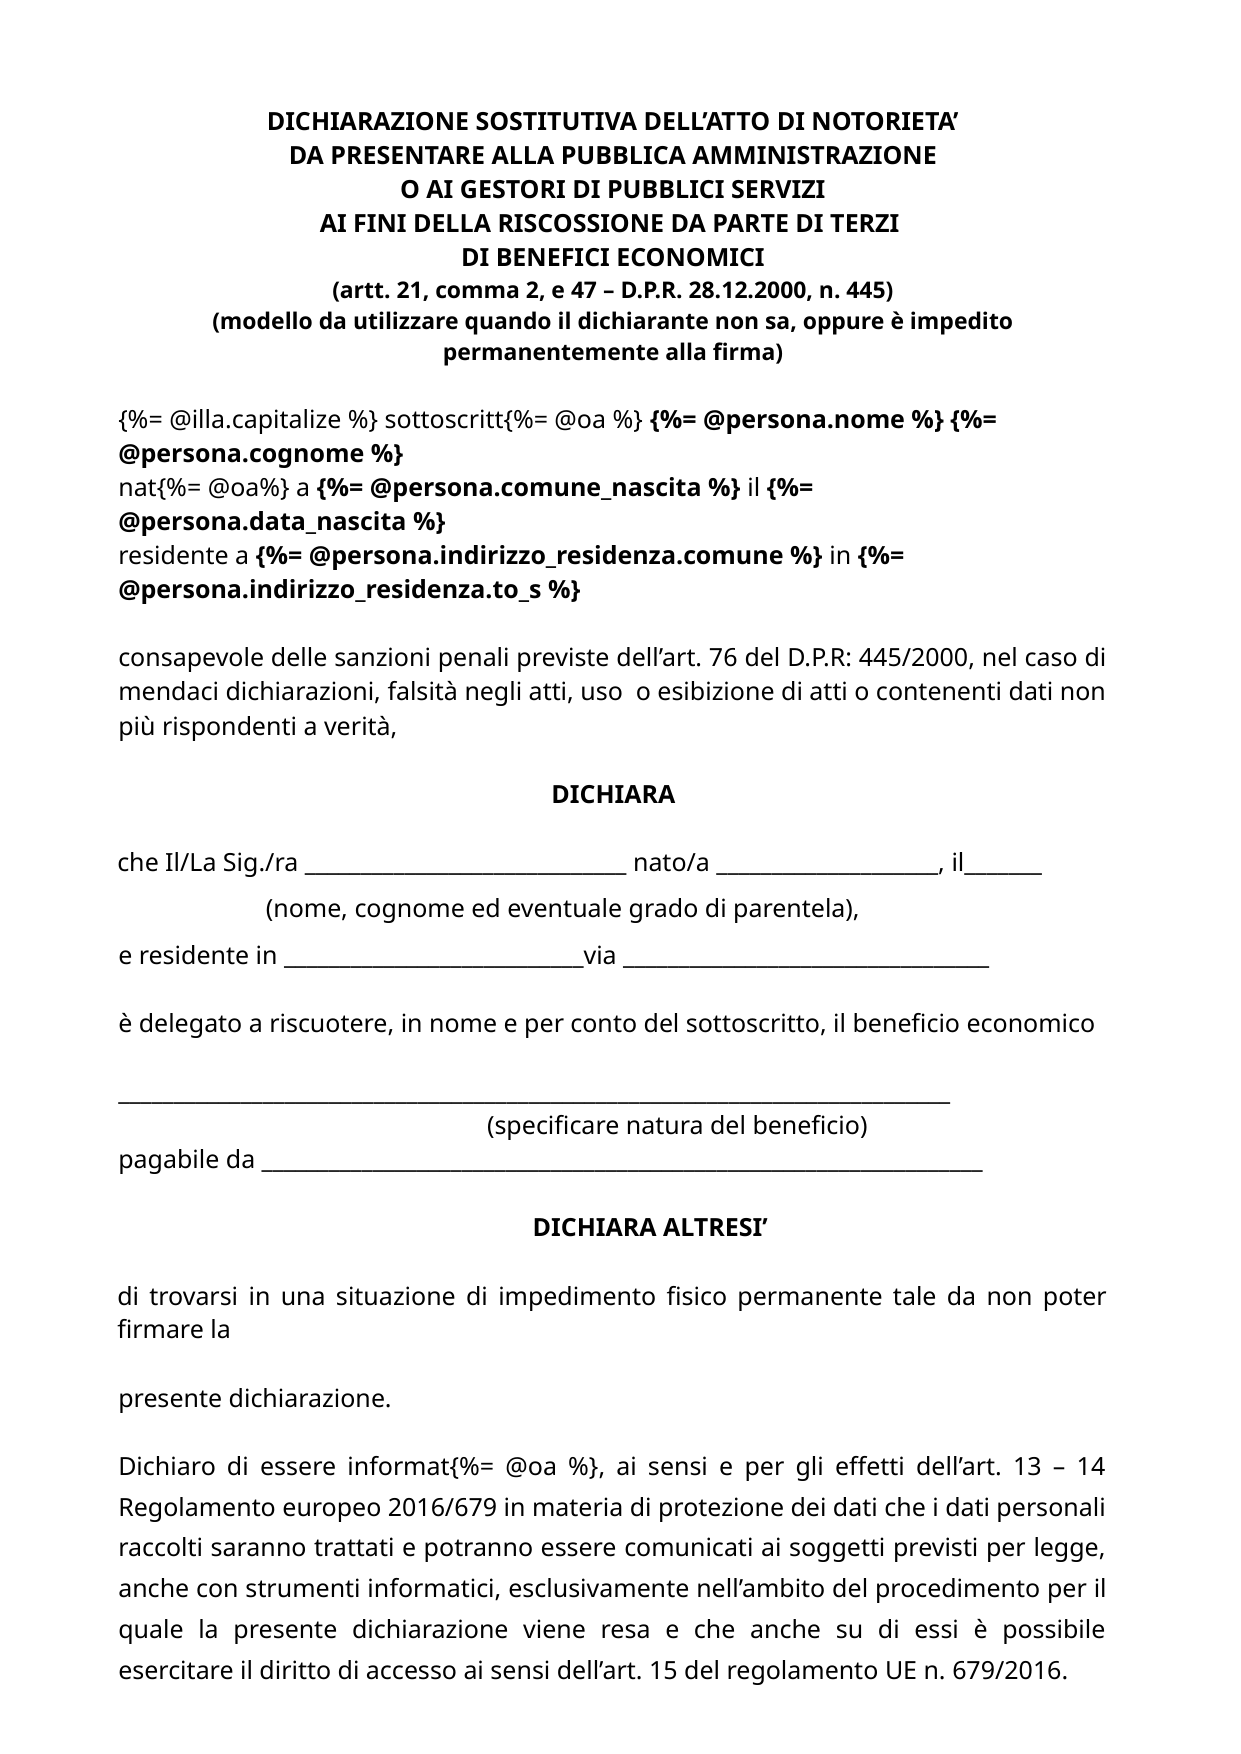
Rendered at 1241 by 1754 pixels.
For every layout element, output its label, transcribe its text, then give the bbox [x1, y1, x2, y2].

text pagabile da _________________________________________________________________ [118, 1142, 1107, 1176]
text nat{%= @oa%} a {%= @persona.comune_nascita %} il {%= @persona.data_nascita %} [118, 470, 1107, 538]
text {%= @illa.capitalize %} sottoscritt{%= @oa %} {%= @persona.nome %} {%= @persona.cognome %} [118, 402, 1107, 470]
text DICHIARAZIONE SOSTITUTIVA DELL’ATTO DI NOTORIETA’ [118, 103, 1107, 137]
text e residente in ___________________________via _________________________________ [118, 937, 1107, 972]
text DICHIARA [118, 776, 1108, 810]
text (modello da utilizzare quando il dichiarante non sa, oppure è impedito permanentemente alla firma) [118, 305, 1107, 367]
text O AI GESTORI DI PUBBLICI SERVIZI [118, 172, 1107, 206]
text residente a {%= @persona.indirizzo_residenza.comune %} in {%= @persona.indirizzo_residenza.to_s %} [118, 538, 1107, 606]
text Dichiaro di essere informat{%= @oa %}, ai sensi e per gli effetti dell’art. 13 – 14 Regolamento europeo 2016/679 in materia di protezione dei dati che i dati personali raccolti saranno trattati e potranno essere comunicati ai soggetti previsti per legge, anche con strumenti informatici, esclusivamente nell’ambito del procedimento per il quale la presente dichiarazione viene resa e che anche su di essi è possibile esercitare il diritto di accesso ai sensi dell’art. 15 del regolamento UE n. 679/2016. [118, 1448, 1107, 1687]
text presente dichiarazione. [118, 1380, 1107, 1414]
text consapevole delle sanzioni penali previste dell’art. 76 del D.P.R: 445/2000, nel caso di mendaci dichiarazioni, falsità negli atti, uso o esibizione di atti o contenenti dati non più rispondenti a verità, [118, 640, 1107, 742]
text che Il/La Sig./ra _____________________________ nato/a ____________________, il_______ [117, 844, 1108, 878]
text (nome, cognome ed eventuale grado di parentela), [192, 891, 1108, 925]
text è delegato a riscuotere, in nome e per conto del sottoscritto, il beneficio economico [118, 1006, 1107, 1040]
text (specificare natura del beneficio) [413, 1108, 1108, 1142]
text DI BENEFICI ECONOMICI [118, 240, 1107, 274]
text (artt. 21, comma 2, e 47 – D.P.R. 28.12.2000, n. 445) [118, 274, 1107, 305]
text di trovarsi in una situazione di impedimento fisico permanente tale da non poter firmare la [117, 1278, 1108, 1346]
text AI FINI DELLA RISCOSSIONE DA PARTE DI TERZI [118, 206, 1107, 240]
text DA PRESENTARE ALLA PUBBLICA AMMINISTRAZIONE [118, 137, 1107, 172]
text ___________________________________________________________________________ [118, 1074, 1107, 1108]
text DICHIARA ALTRESI’ [192, 1210, 1108, 1244]
